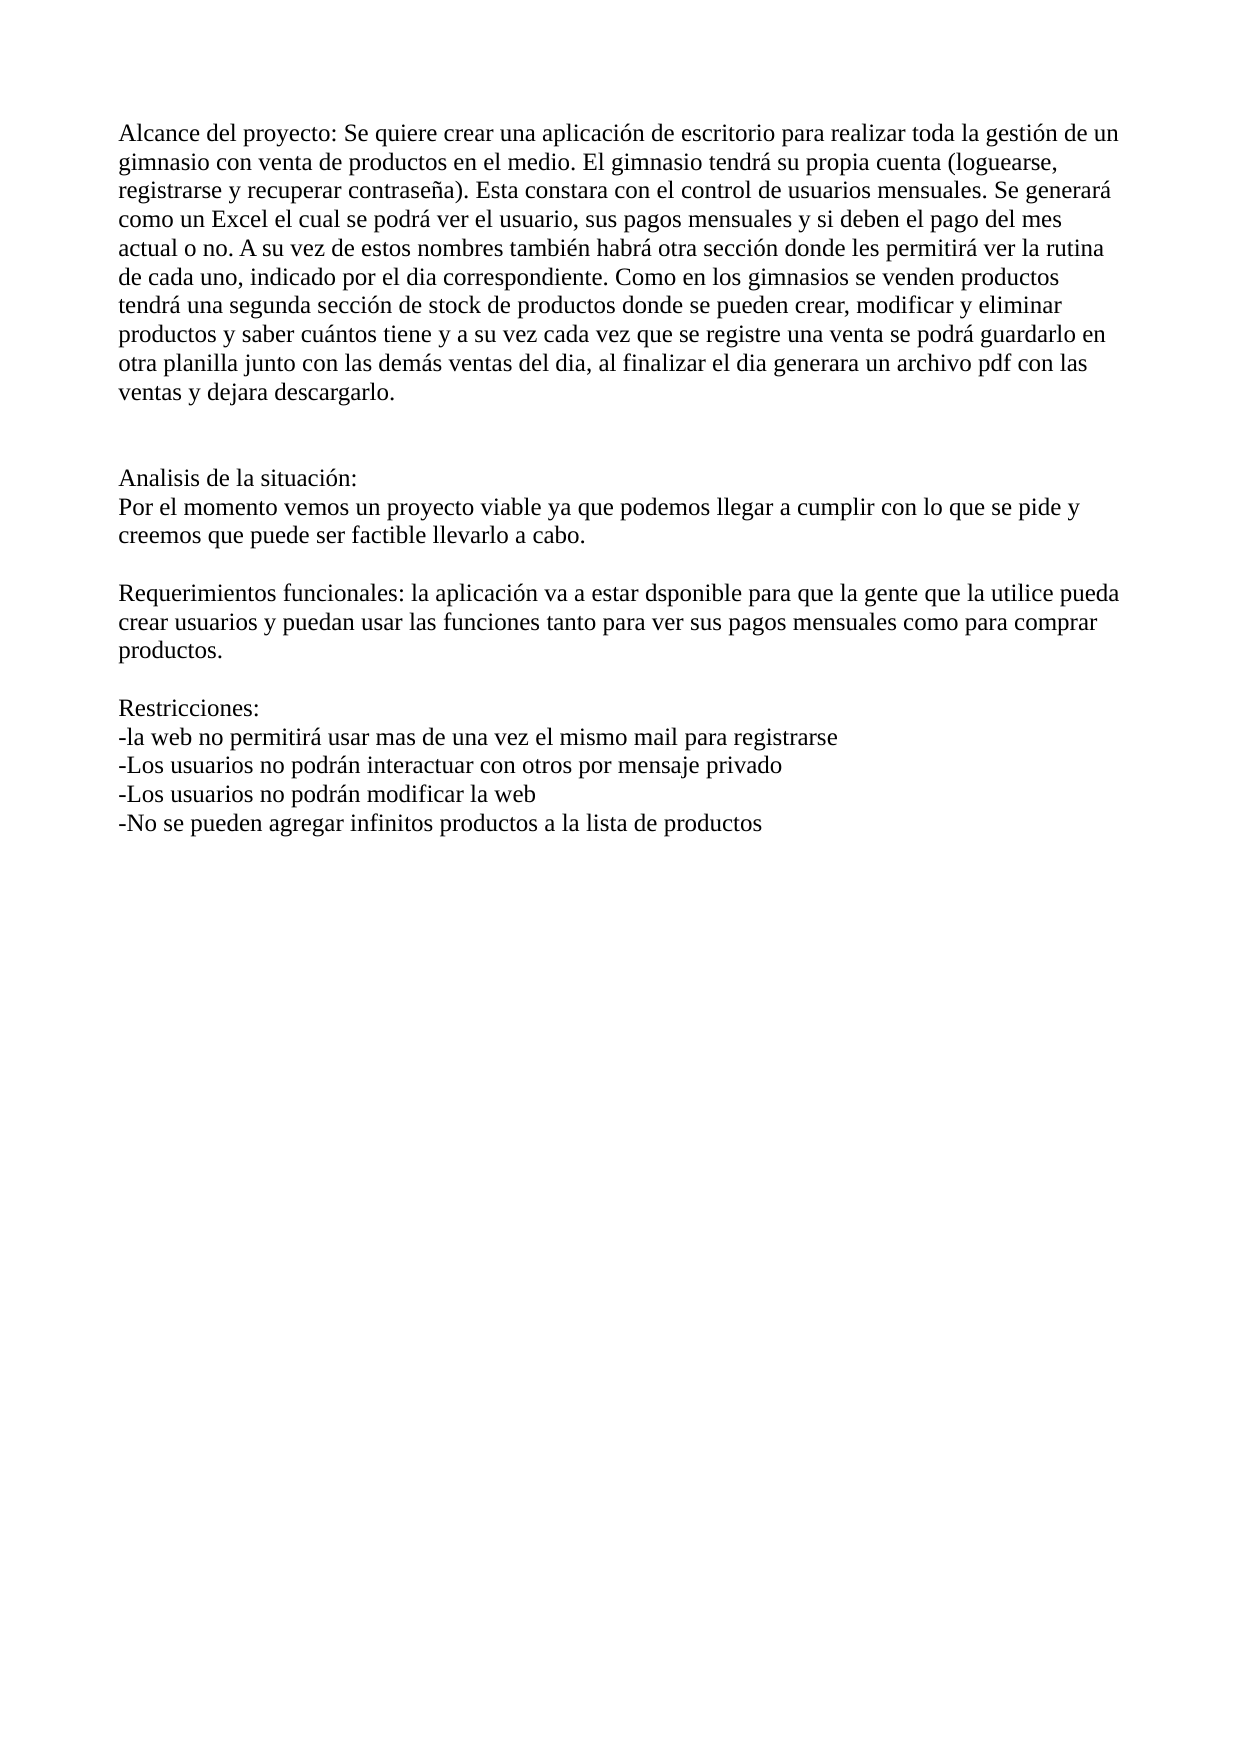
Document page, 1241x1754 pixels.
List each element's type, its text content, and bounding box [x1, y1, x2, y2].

text Analisis de la situación: [118, 463, 1122, 492]
text Por el momento vemos un proyecto viable ya que podemos llegar a cumplir con lo que se pide y creemos que puede ser factible llevarlo a cabo. [118, 492, 1122, 549]
text -No se pueden agregar infinitos productos a la lista de productos [118, 808, 1122, 837]
text -Los usuarios no podrán interactuar con otros por mensaje privado [118, 751, 1122, 779]
text Alcance del proyecto: Se quiere crear una aplicación de escritorio para realizar toda la gestión de un gimnasio con venta de productos en el medio. El gimnasio tendrá su propia cuenta (loguearse, registrarse y recuperar contraseña). Esta constara con el control de usuarios mensuales. Se generará como un Excel el cual se podrá ver el usuario, sus pagos mensuales y si deben el pago del mes actual o no. A su vez de estos nombres también habrá otra sección donde les permitirá ver la rutina de cada uno, indicado por el dia correspondiente. Como en los gimnasios se venden productos tendrá una segunda sección de stock de productos donde se pueden crear, modificar y eliminar productos y saber cuántos tiene y a su vez cada vez que se registre una venta se podrá guardarlo en otra planilla junto con las demás ventas del dia, al finalizar el dia generara un archivo pdf con las ventas y dejara descargarlo. [118, 118, 1122, 406]
text Requerimientos funcionales: la aplicación va a estar dsponible para que la gente que la utilice pueda crear usuarios y puedan usar las funciones tanto para ver sus pagos mensuales como para comprar productos. [118, 578, 1122, 664]
text -Los usuarios no podrán modificar la web [118, 779, 1122, 808]
text -la web no permitirá usar mas de una vez el mismo mail para registrarse [118, 722, 1122, 751]
text Restricciones: [118, 693, 1122, 722]
